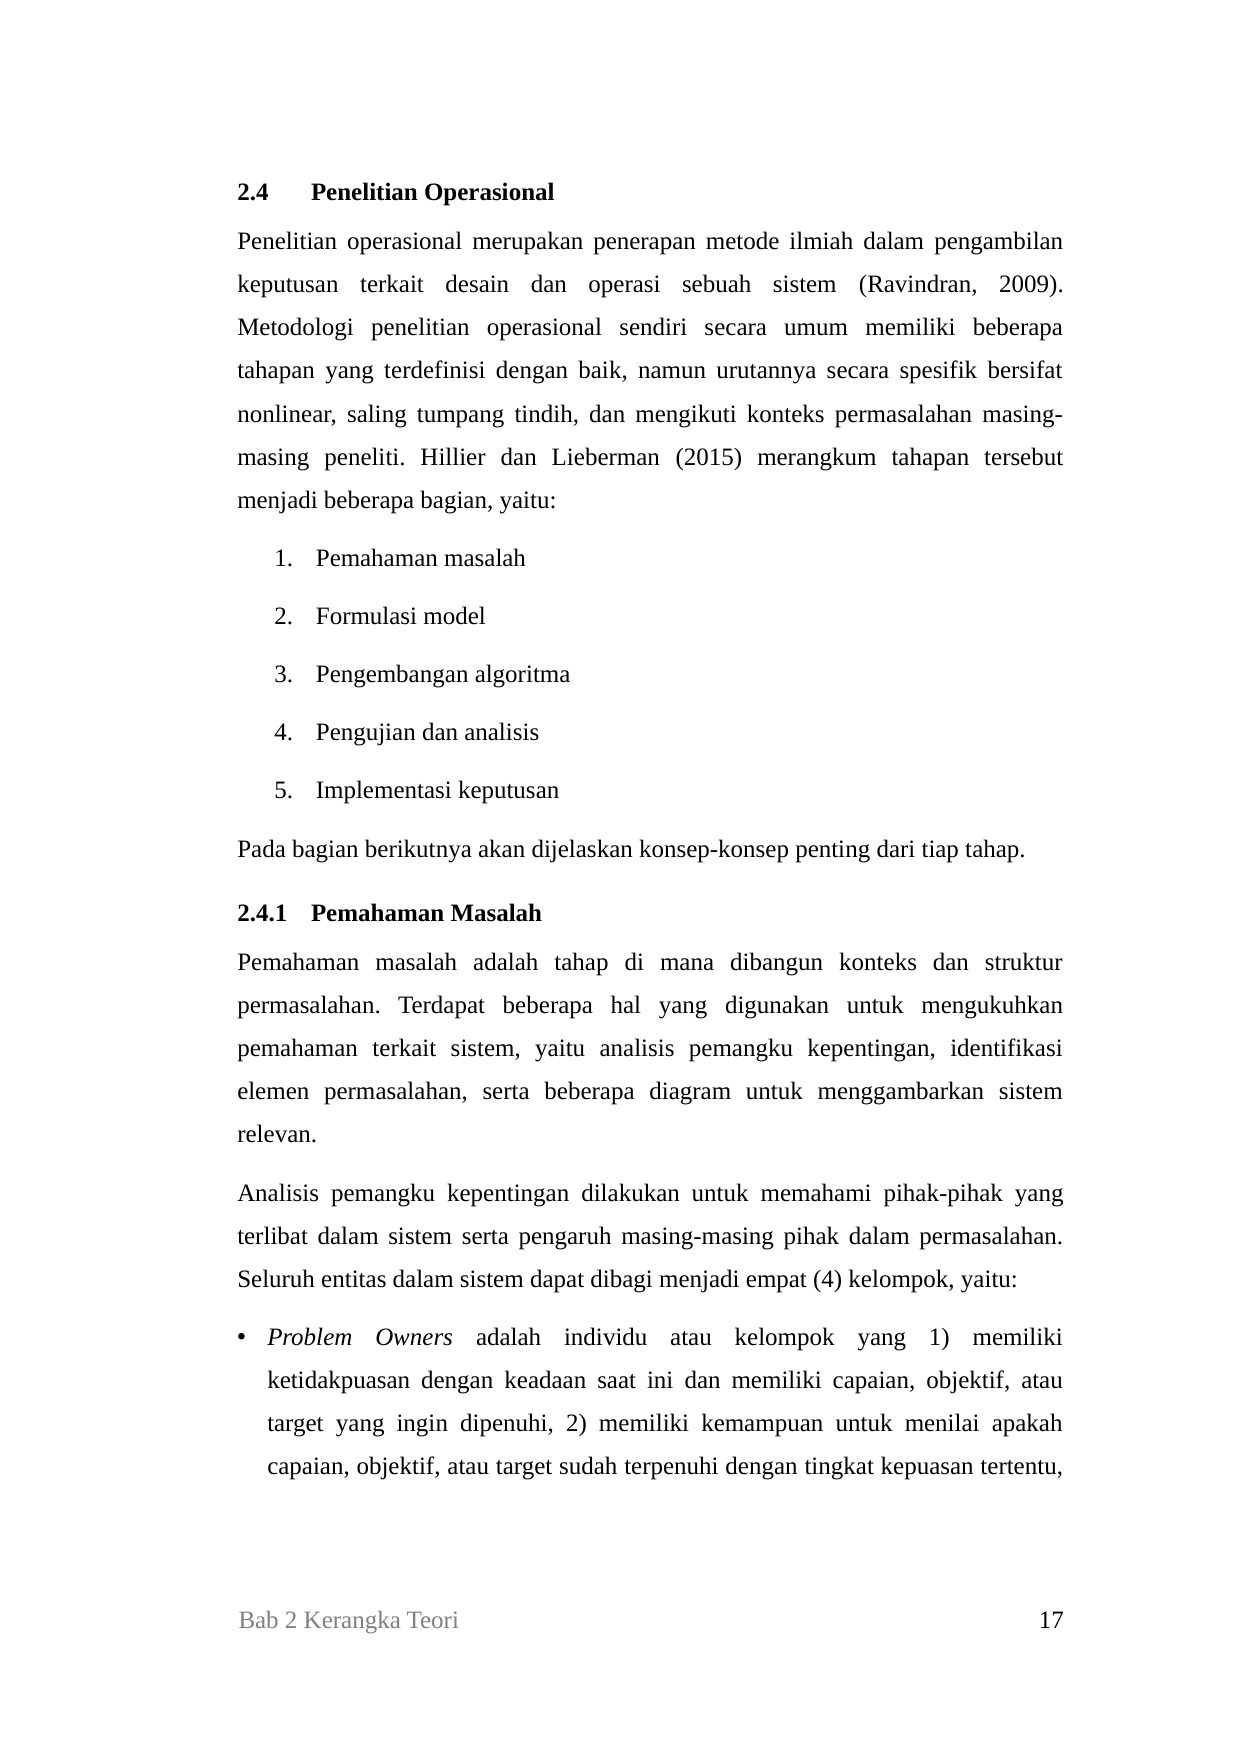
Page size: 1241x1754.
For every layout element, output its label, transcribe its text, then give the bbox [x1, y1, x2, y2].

list Pengembangan algoritma [274, 659, 1063, 688]
list Pemahaman masalah [274, 543, 1063, 572]
text Penelitian operasional merupakan penerapan metode ilmiah dalam pengambilan keputusan terkait desain dan operasi sebuah sistem (Ravindran, 2009). Metodologi penelitian operasional sendiri secara umum memiliki beberapa tahapan yang terdefinisi dengan baik, namun urutannya secara spesifik bersifat nonlinear, saling tumpang tindih, dan mengikuti konteks permasalahan masing-masing peneliti. Hillier dan Lieberman (2015) merangkum tahapan tersebut menjadi beberapa bagian, yaitu: [237, 226, 1063, 514]
text Pada bagian berikutnya akan dijelaskan konsep-konsep penting dari tiap tahap. [237, 834, 1063, 862]
list Pengujian dan analisis [274, 717, 1063, 746]
text Pemahaman masalah adalah tahap di mana dibangun konteks dan struktur permasalahan. Terdapat beberapa hal yang digunakan untuk mengukuhkan pemahaman terkait sistem, yaitu analisis pemangku kepentingan, identifikasi elemen permasalahan, serta beberapa diagram untuk menggambarkan sistem relevan. [237, 947, 1063, 1148]
list Formulasi model [274, 601, 1063, 630]
subtitle Pemahaman Masalah [237, 898, 1063, 927]
text Analisis pemangku kepentingan dilakukan untuk memahami pihak-pihak yang terlibat dalam sistem serta pengaruh masing-masing pihak dalam permasalahan. Seluruh entitas dalam sistem dapat dibagi menjadi empat (4) kelompok, yaitu: [237, 1178, 1063, 1293]
list Implementasi keputusan [274, 776, 1063, 804]
subtitle Penelitian Operasional [237, 177, 1063, 206]
list Problem Owners adalah individu atau kelompok yang 1) memiliki ketidakpuasan dengan keadaan saat ini dan memiliki capaian, objektif, atau target yang ingin dipenuhi, 2) memiliki kemampuan untuk menilai apakah capaian, objektif, atau target sudah terpenuhi dengan tingkat kepuasan tertentu, [237, 1322, 1063, 1480]
